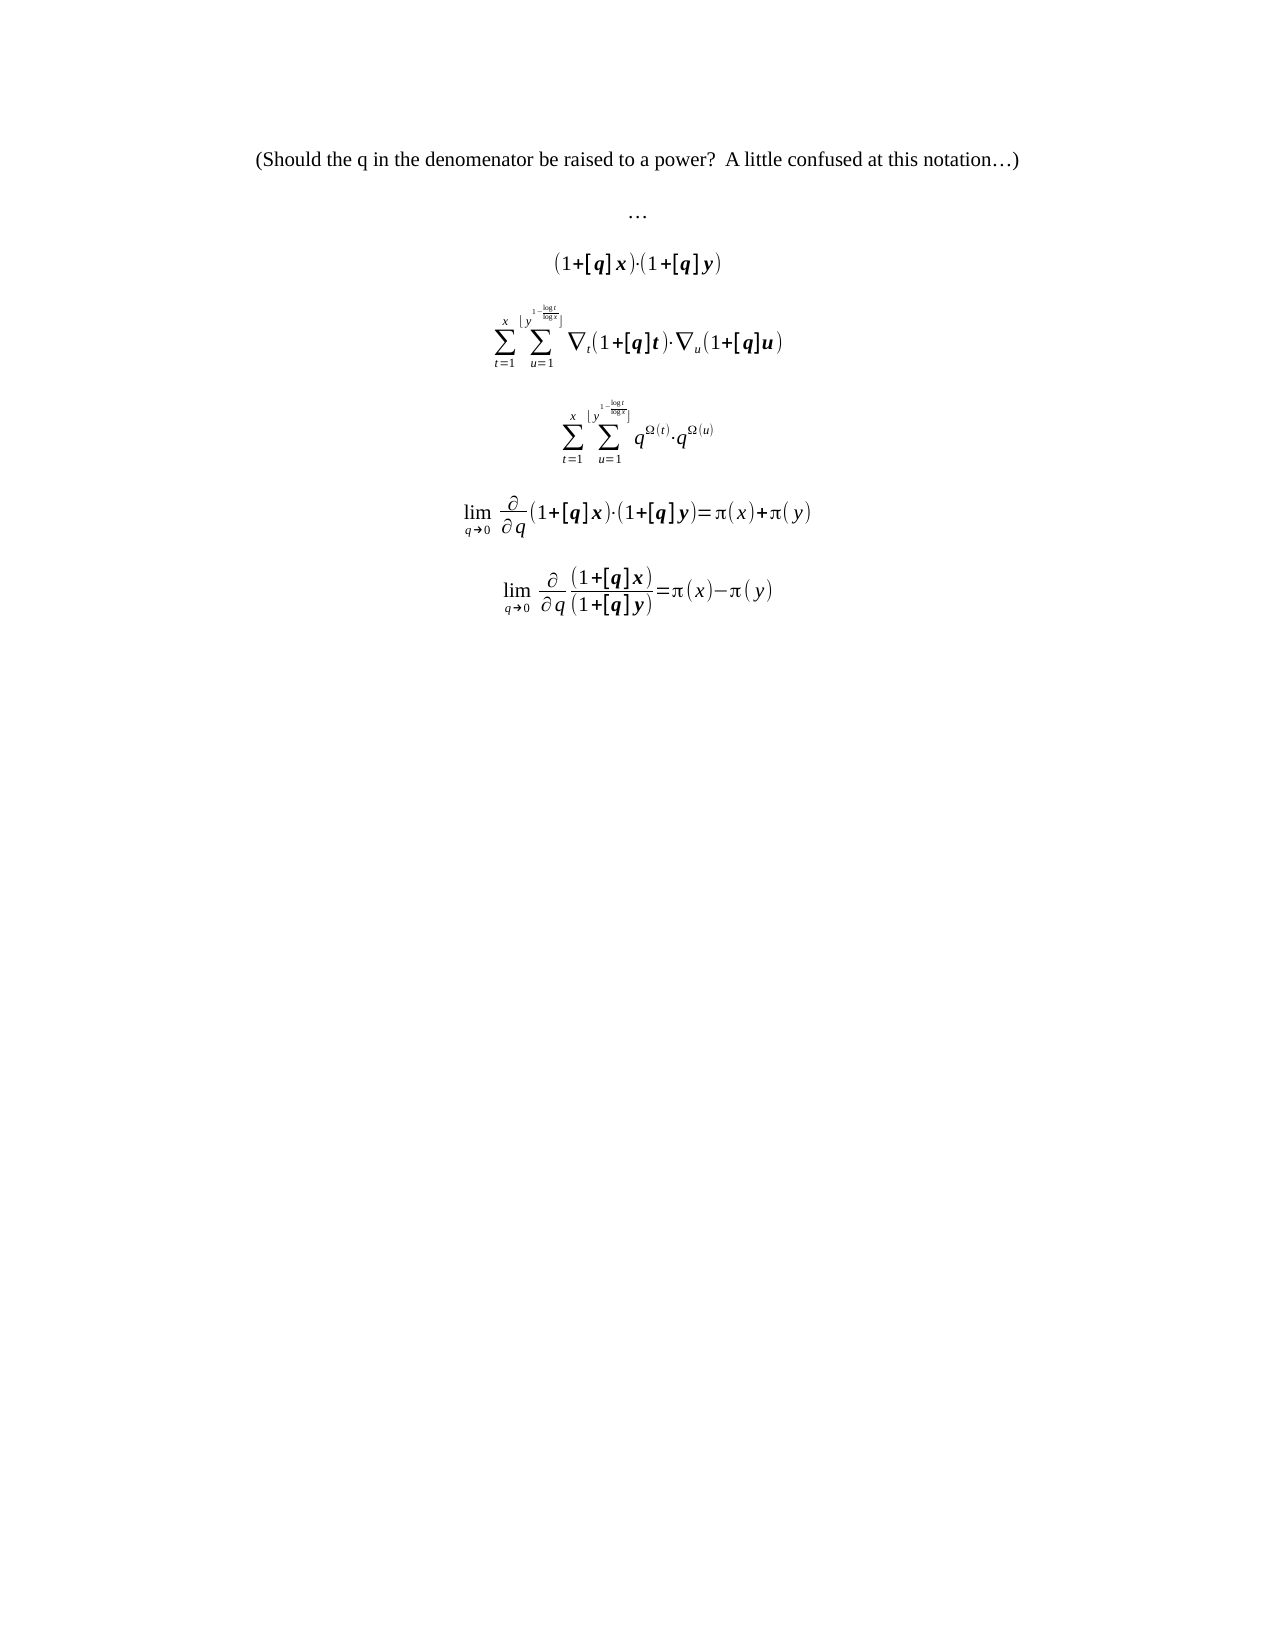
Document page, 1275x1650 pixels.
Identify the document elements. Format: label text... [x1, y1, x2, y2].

text (Should the q in the denomenator be raised to a power? A little confused at this notation…) [118, 147, 1157, 171]
text … [118, 199, 1157, 223]
